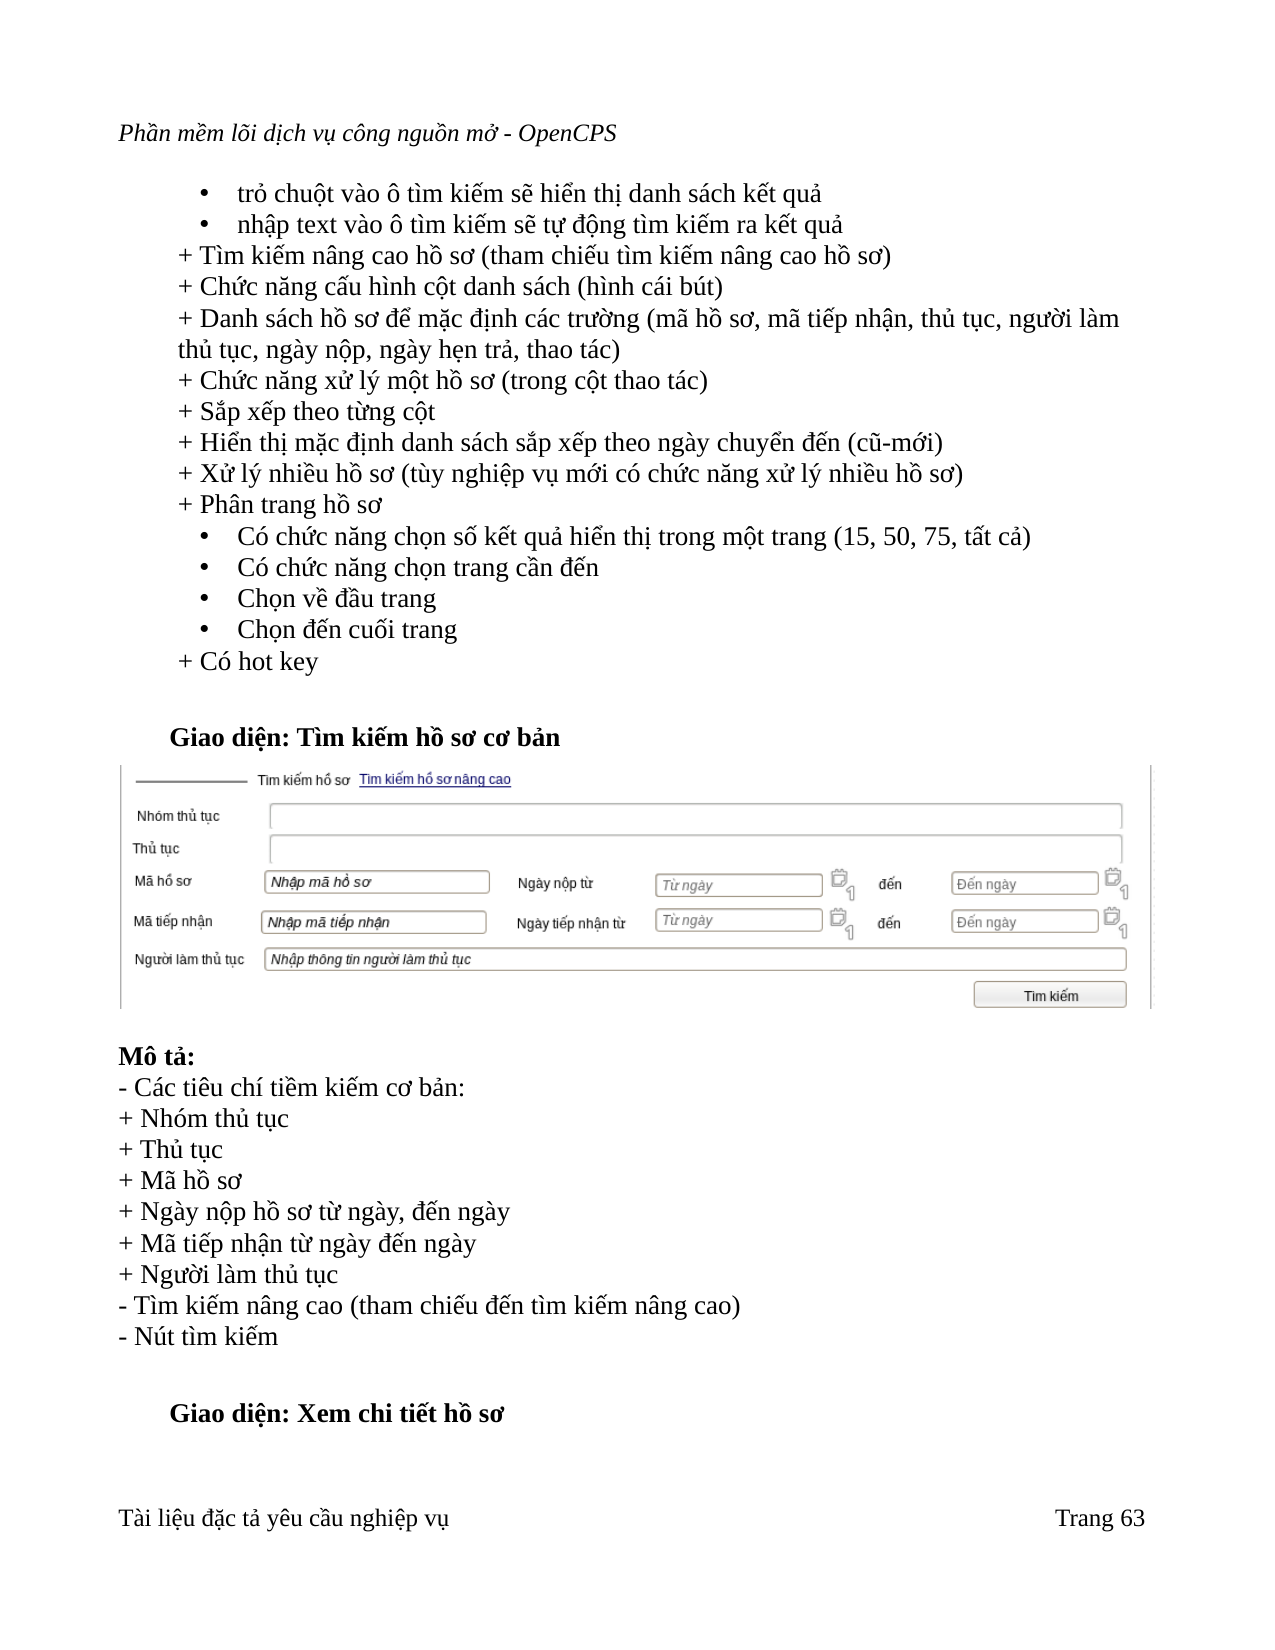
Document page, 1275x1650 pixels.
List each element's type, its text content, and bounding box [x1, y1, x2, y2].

text + Danh sách hồ sơ để mặc định các trường (mã hồ sơ, mã tiếp nhận, thủ tục, người làm thủ tục, ngày nộp, ngày hẹn trả, thao tác) [178, 302, 1157, 364]
text + Chức năng xử lý một hồ sơ (trong cột thao tác) [178, 364, 1157, 395]
text + Ngày nộp hồ sơ từ ngày, đến ngày [118, 1196, 1157, 1227]
text - Tìm kiếm nâng cao (tham chiếu đến tìm kiếm nâng cao) [118, 1289, 1157, 1320]
subtitle Giao diện: Xem chi tiết hồ sơ [169, 1397, 1157, 1428]
text + Chức năng cấu hình cột danh sách (hình cái bút) [178, 271, 1157, 302]
list trỏ chuột vào ô tìm kiếm sẽ hiển thị danh sách kết quả [199, 177, 1157, 208]
text + Có hot key [178, 645, 1157, 676]
picture [118, 765, 1157, 1009]
text + Tìm kiếm nâng cao hồ sơ (tham chiếu tìm kiếm nâng cao hồ sơ) [178, 239, 1157, 271]
text - Nút tìm kiếm [118, 1320, 1157, 1351]
list nhập text vào ô tìm kiếm sẽ tự động tìm kiếm ra kết quả [199, 208, 1157, 239]
list Chọn về đầu trang [199, 582, 1157, 613]
text - Các tiêu chí tiềm kiếm cơ bản: [118, 1071, 1157, 1102]
text + Nhóm thủ tục [118, 1102, 1157, 1133]
list Chọn đến cuối trang [199, 613, 1157, 645]
text Mô tả: [118, 1040, 1157, 1071]
text + Phân trang hồ sơ [178, 488, 1157, 520]
list Có chức năng chọn số kết quả hiển thị trong một trang (15, 50, 75, tất cả) [199, 520, 1157, 551]
text + Hiển thị mặc định danh sách sắp xếp theo ngày chuyển đến (cũ-mới) [178, 426, 1157, 457]
subtitle Giao diện: Tìm kiếm hồ sơ cơ bản [169, 722, 1157, 753]
text + Sắp xếp theo từng cột [178, 395, 1157, 426]
text + Người làm thủ tục [118, 1258, 1157, 1289]
list Có chức năng chọn trang cần đến [199, 551, 1157, 582]
text + Xử lý nhiều hồ sơ (tùy nghiệp vụ mới có chức năng xử lý nhiều hồ sơ) [178, 457, 1157, 488]
text + Mã hồ sơ [118, 1164, 1157, 1196]
text + Thủ tục [118, 1133, 1157, 1164]
text + Mã tiếp nhận từ ngày đến ngày [118, 1227, 1157, 1258]
